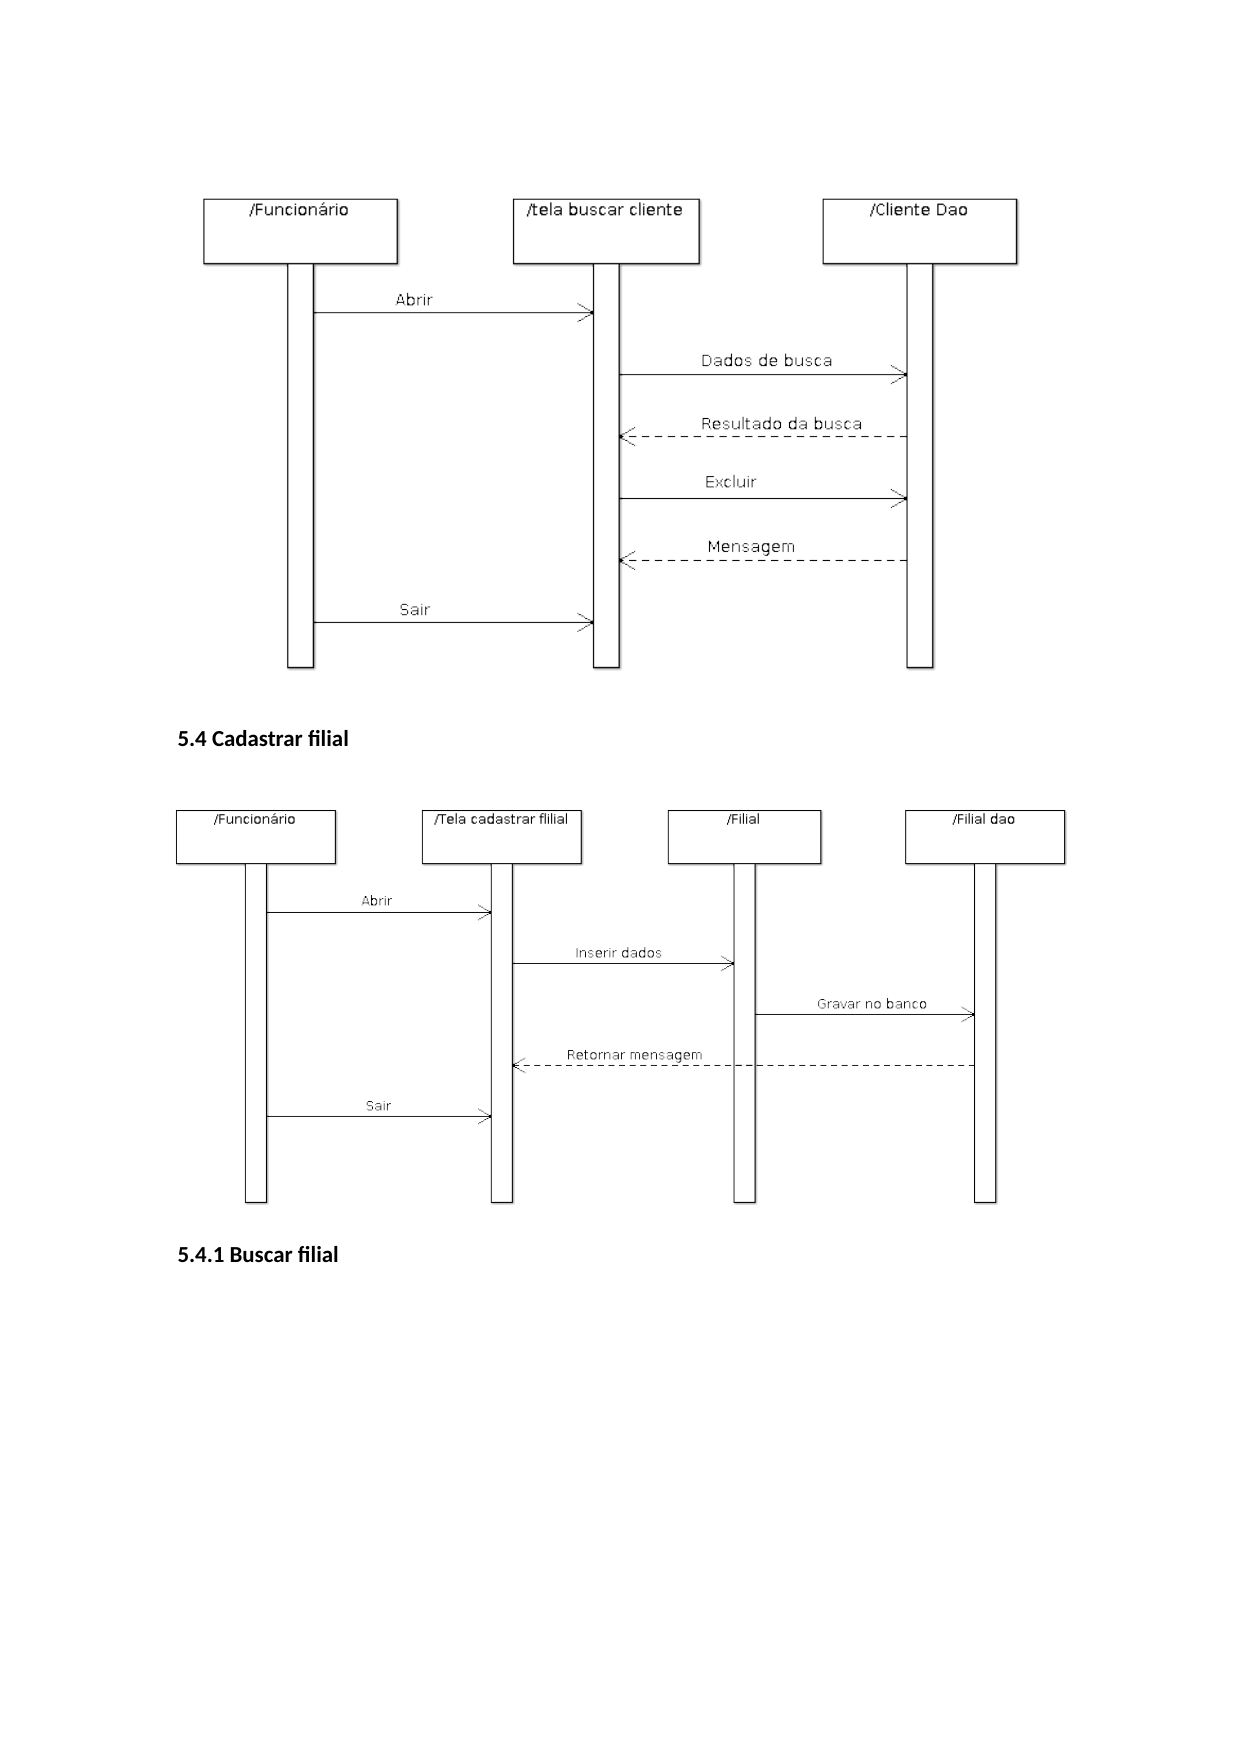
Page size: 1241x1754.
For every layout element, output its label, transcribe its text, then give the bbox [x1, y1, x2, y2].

text 5.4.1 Buscar filial [177, 1237, 1063, 1268]
picture [162, 147, 1078, 720]
text 5.4 Cadastrar filial [177, 720, 1063, 752]
picture [142, 776, 1098, 1237]
